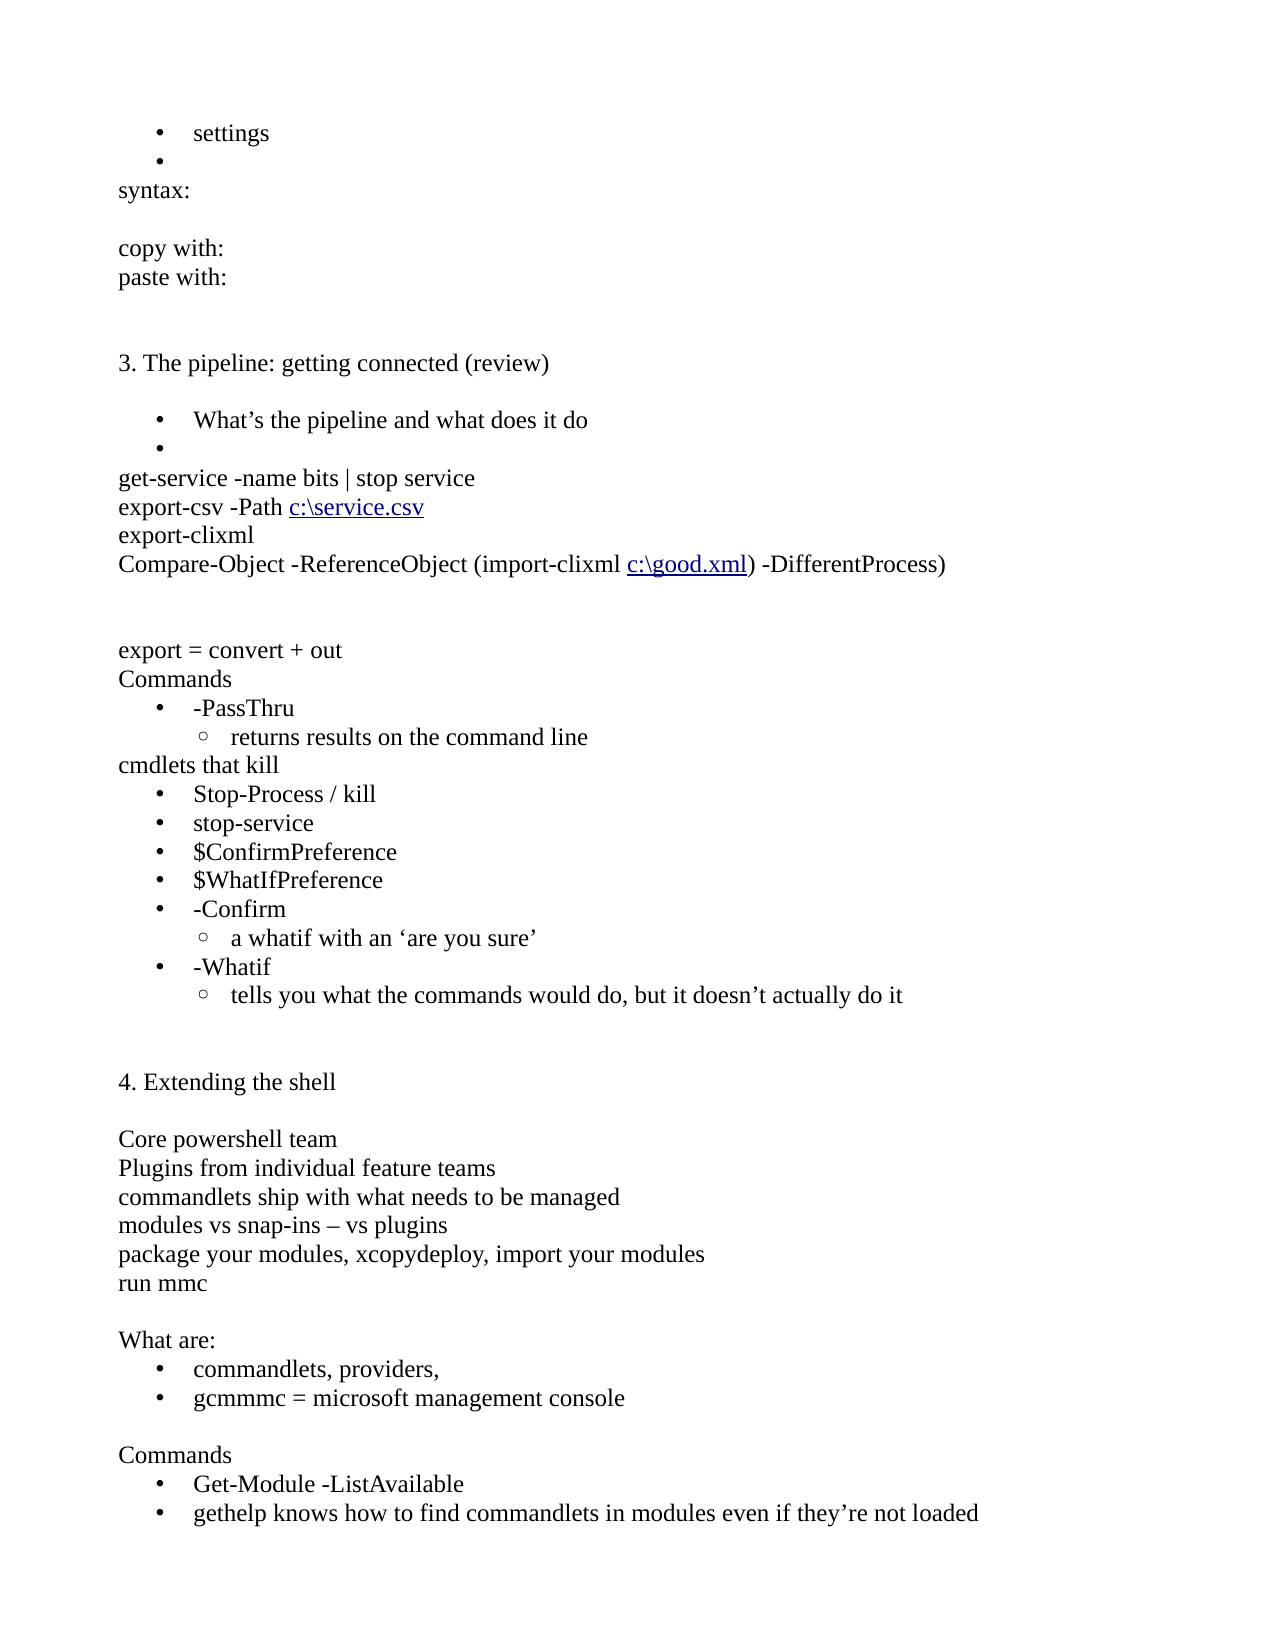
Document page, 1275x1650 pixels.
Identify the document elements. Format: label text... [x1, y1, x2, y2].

text 3. The pipeline: getting connected (review) [118, 348, 1157, 377]
text export-clixml [118, 521, 1157, 549]
text package your modules, xcopydeploy, import your modules [118, 1239, 1157, 1268]
list Get-Module -ListAvailable [156, 1469, 1157, 1498]
text get-service -name bits | stop service [118, 463, 1157, 492]
text modules vs snap-ins – vs plugins [118, 1211, 1157, 1239]
text run mmc [118, 1268, 1157, 1297]
list gcmmmc = microsoft management console [156, 1383, 1157, 1412]
text export = convert + out [118, 636, 1157, 664]
text commandlets ship with what needs to be managed [118, 1182, 1157, 1211]
list commandlets, providers, [156, 1354, 1157, 1383]
list What’s the pipeline and what does it do [156, 406, 1157, 434]
list returns results on the command line [193, 722, 1157, 751]
list a whatif with an ‘are you sure’ [193, 923, 1157, 952]
list -Confirm [156, 894, 1157, 923]
list -Whatif [156, 952, 1157, 981]
text Commands [118, 1441, 1157, 1469]
list settings [156, 118, 1157, 147]
list tells you what the commands would do, but it doesn’t actually do it [193, 981, 1157, 1009]
text copy with: [118, 233, 1157, 262]
list Stop-Process / kill [156, 779, 1157, 808]
text cmdlets that kill [118, 751, 1157, 779]
text 4. Extending the shell [118, 1067, 1157, 1096]
text Commands [118, 664, 1157, 693]
text Plugins from individual feature teams [118, 1153, 1157, 1182]
list $ConfirmPreference [156, 837, 1157, 866]
text Core powershell team [118, 1124, 1157, 1153]
list stop-service [156, 808, 1157, 837]
list gethelp knows how to find commandlets in modules even if they’re not loaded [156, 1498, 1157, 1527]
text What are: [118, 1326, 1157, 1354]
text Compare-Object -ReferenceObject (import-clixml c:\good.xml) -DifferentProcess) [118, 549, 1157, 578]
list $WhatIfPreference [156, 866, 1157, 894]
text syntax: [118, 176, 1157, 204]
text paste with: [118, 262, 1157, 291]
list -PassThru [156, 693, 1157, 722]
text export-csv -Path c:\service.csv [118, 492, 1157, 521]
